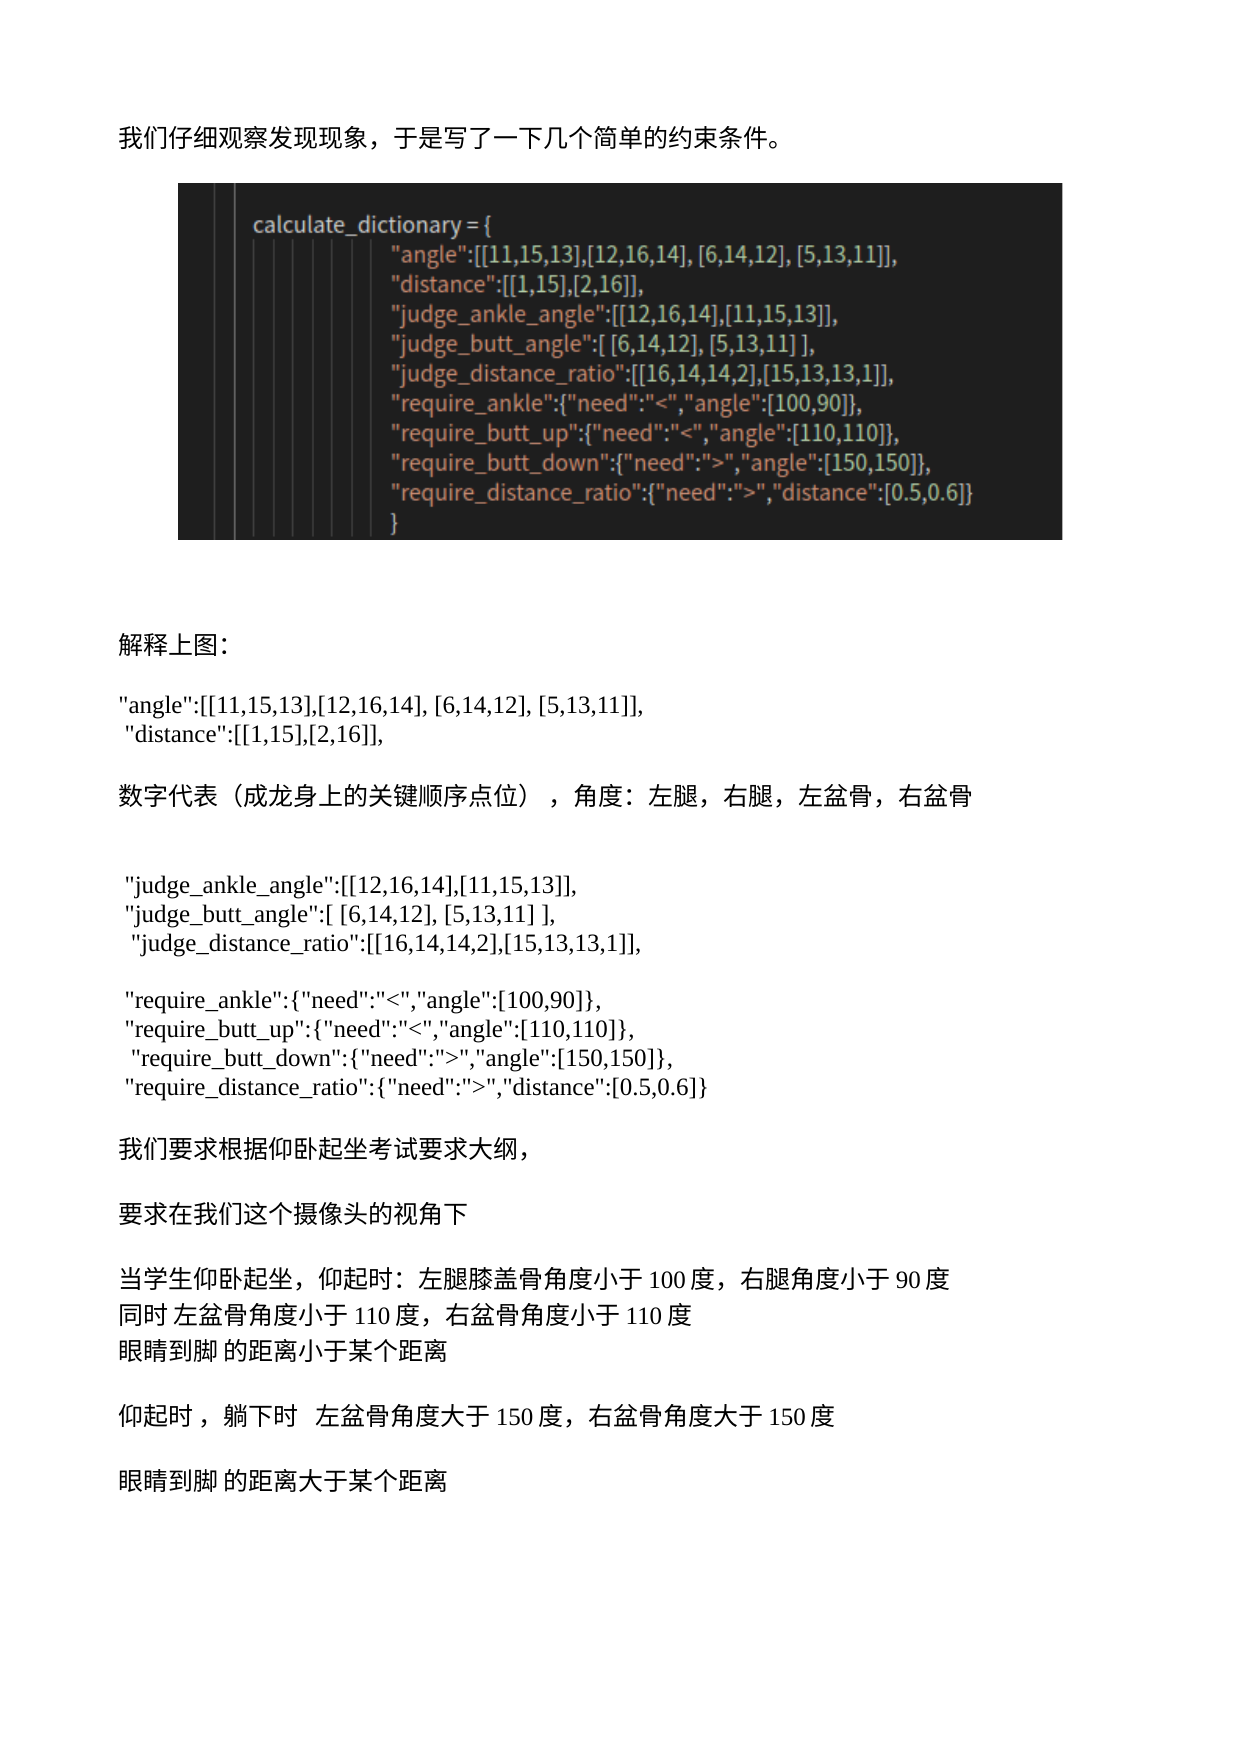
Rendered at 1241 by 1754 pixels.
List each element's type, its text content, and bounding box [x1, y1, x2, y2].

text 我们仔细观察发现现象，于是写了一下几个简单的约束条件。 [118, 118, 1122, 154]
text 解释上图： [118, 626, 1122, 662]
text 眼睛到脚 的距离小于某个距离 [118, 1332, 1122, 1368]
text "require_distance_ratio":{"need":">","distance":[0.5,0.6]} [118, 1072, 1122, 1101]
text 眼睛到脚 的距离大于某个距离 [118, 1462, 1122, 1498]
text "require_ankle":{"need":"<","angle":[100,90]}, [118, 986, 1122, 1014]
text 当学生仰卧起坐，仰起时：左腿膝盖骨角度小于100度，右腿角度小于90度 [118, 1259, 1122, 1296]
text "distance":[[1,15],[2,16]], [118, 719, 1122, 748]
text "angle":[[11,15,13],[12,16,14], [6,14,12], [5,13,11]], [118, 691, 1122, 719]
picture [178, 183, 1063, 540]
text "judge_butt_angle":[ [6,14,12], [5,13,11] ], [118, 899, 1122, 928]
text "require_butt_up":{"need":"<","angle":[110,110]}, [118, 1014, 1122, 1043]
text 要求在我们这个摄像头的视角下 [118, 1194, 1122, 1231]
text "require_butt_down":{"need":">","angle":[150,150]}, [118, 1043, 1122, 1072]
text 仰起时 ，躺下时 左盆骨角度大于150度，右盆骨角度大于150度 [118, 1397, 1122, 1433]
text 同时 左盆骨角度小于110度，右盆骨角度小于110度 [118, 1296, 1122, 1332]
text 我们要求根据仰卧起坐考试要求大纲， [118, 1129, 1122, 1166]
text "judge_distance_ratio":[[16,14,14,2],[15,13,13,1]], [118, 928, 1122, 957]
text "judge_ankle_angle":[[12,16,14],[11,15,13]], [118, 871, 1122, 899]
text 数字代表（成龙身上的关键顺序点位） ，角度：左腿，右腿，左盆骨，右盆骨 [118, 777, 1122, 813]
